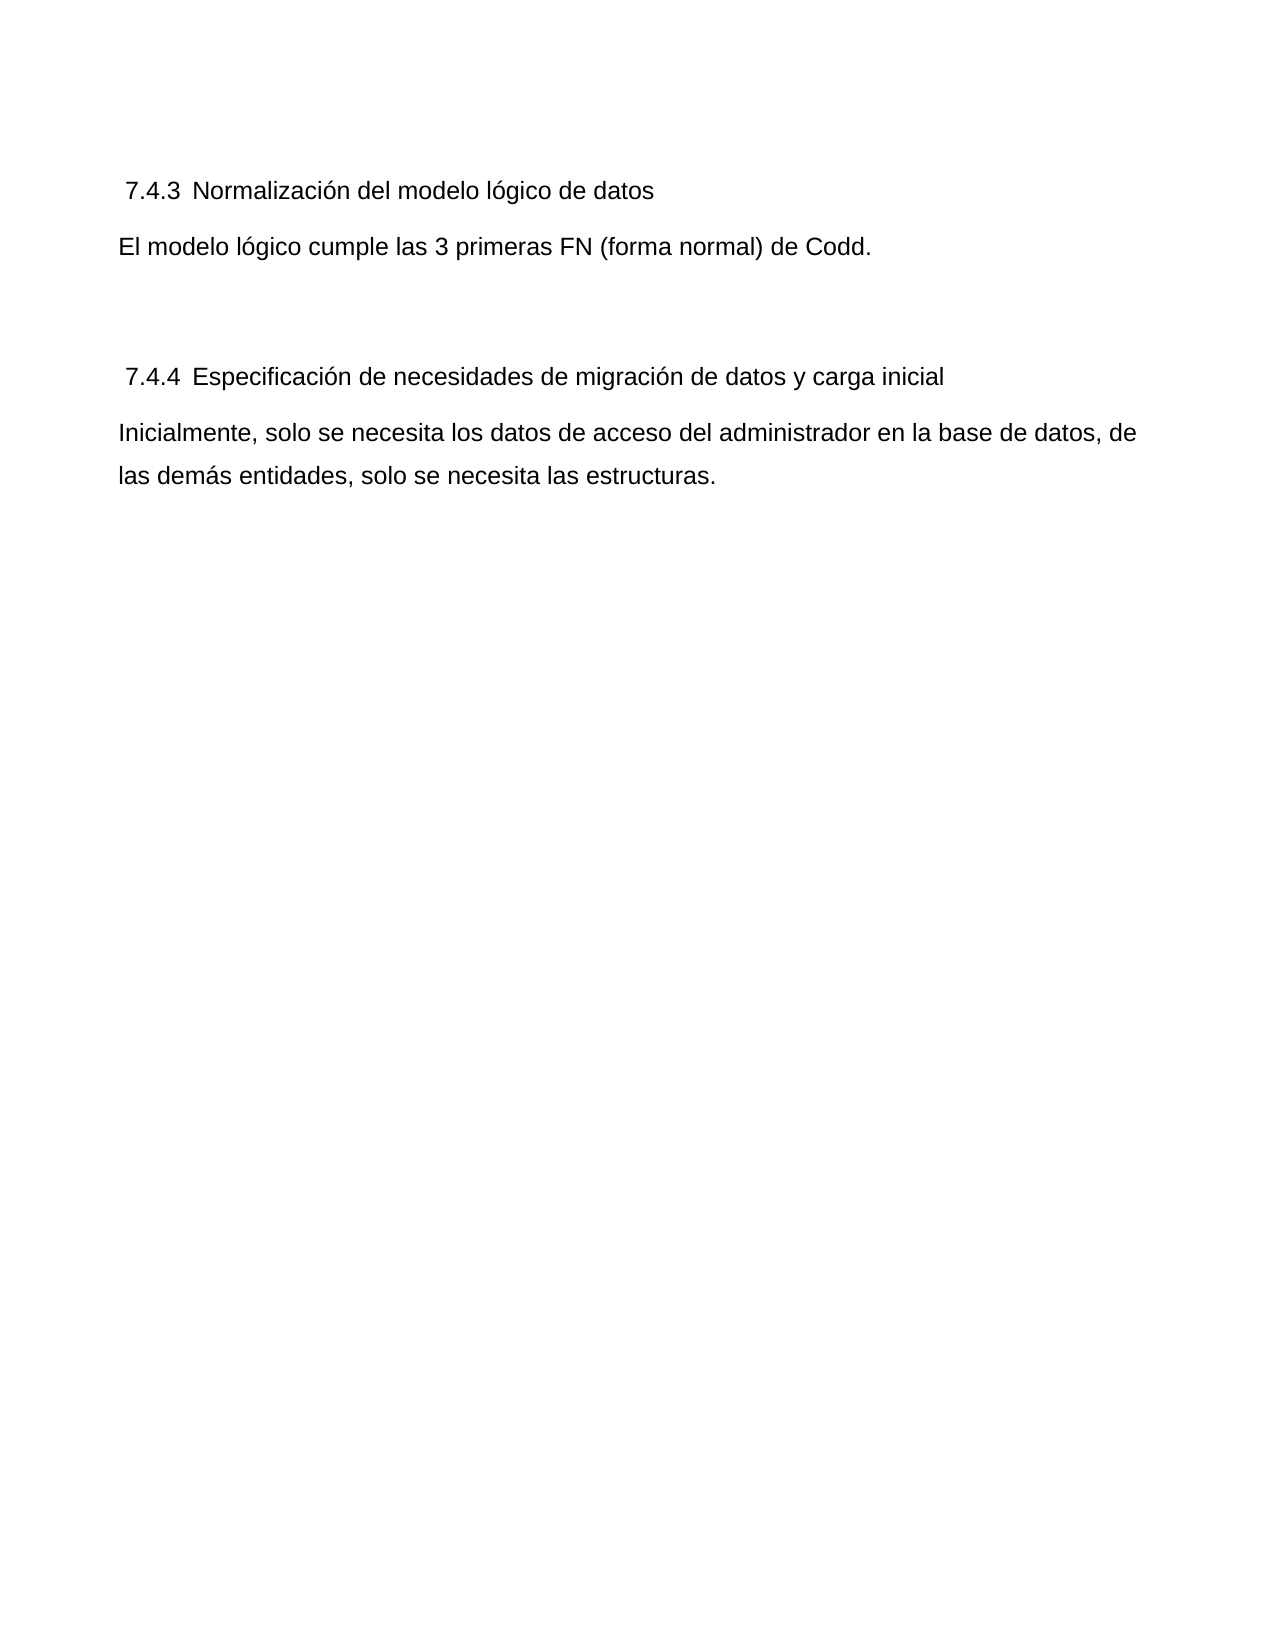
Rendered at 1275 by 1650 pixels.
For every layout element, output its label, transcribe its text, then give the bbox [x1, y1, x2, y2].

subtitle Especificación de necesidades de migración de datos y carga inicial [118, 362, 1157, 391]
subtitle Normalización del modelo lógico de datos [118, 176, 1157, 205]
text El modelo lógico cumple las 3 primeras FN (forma normal) de Codd. [118, 232, 1157, 261]
text Inicialmente, solo se necesita los datos de acceso del administrador en la base de datos, de las demás entidades, solo se necesita las estructuras. [118, 418, 1157, 489]
